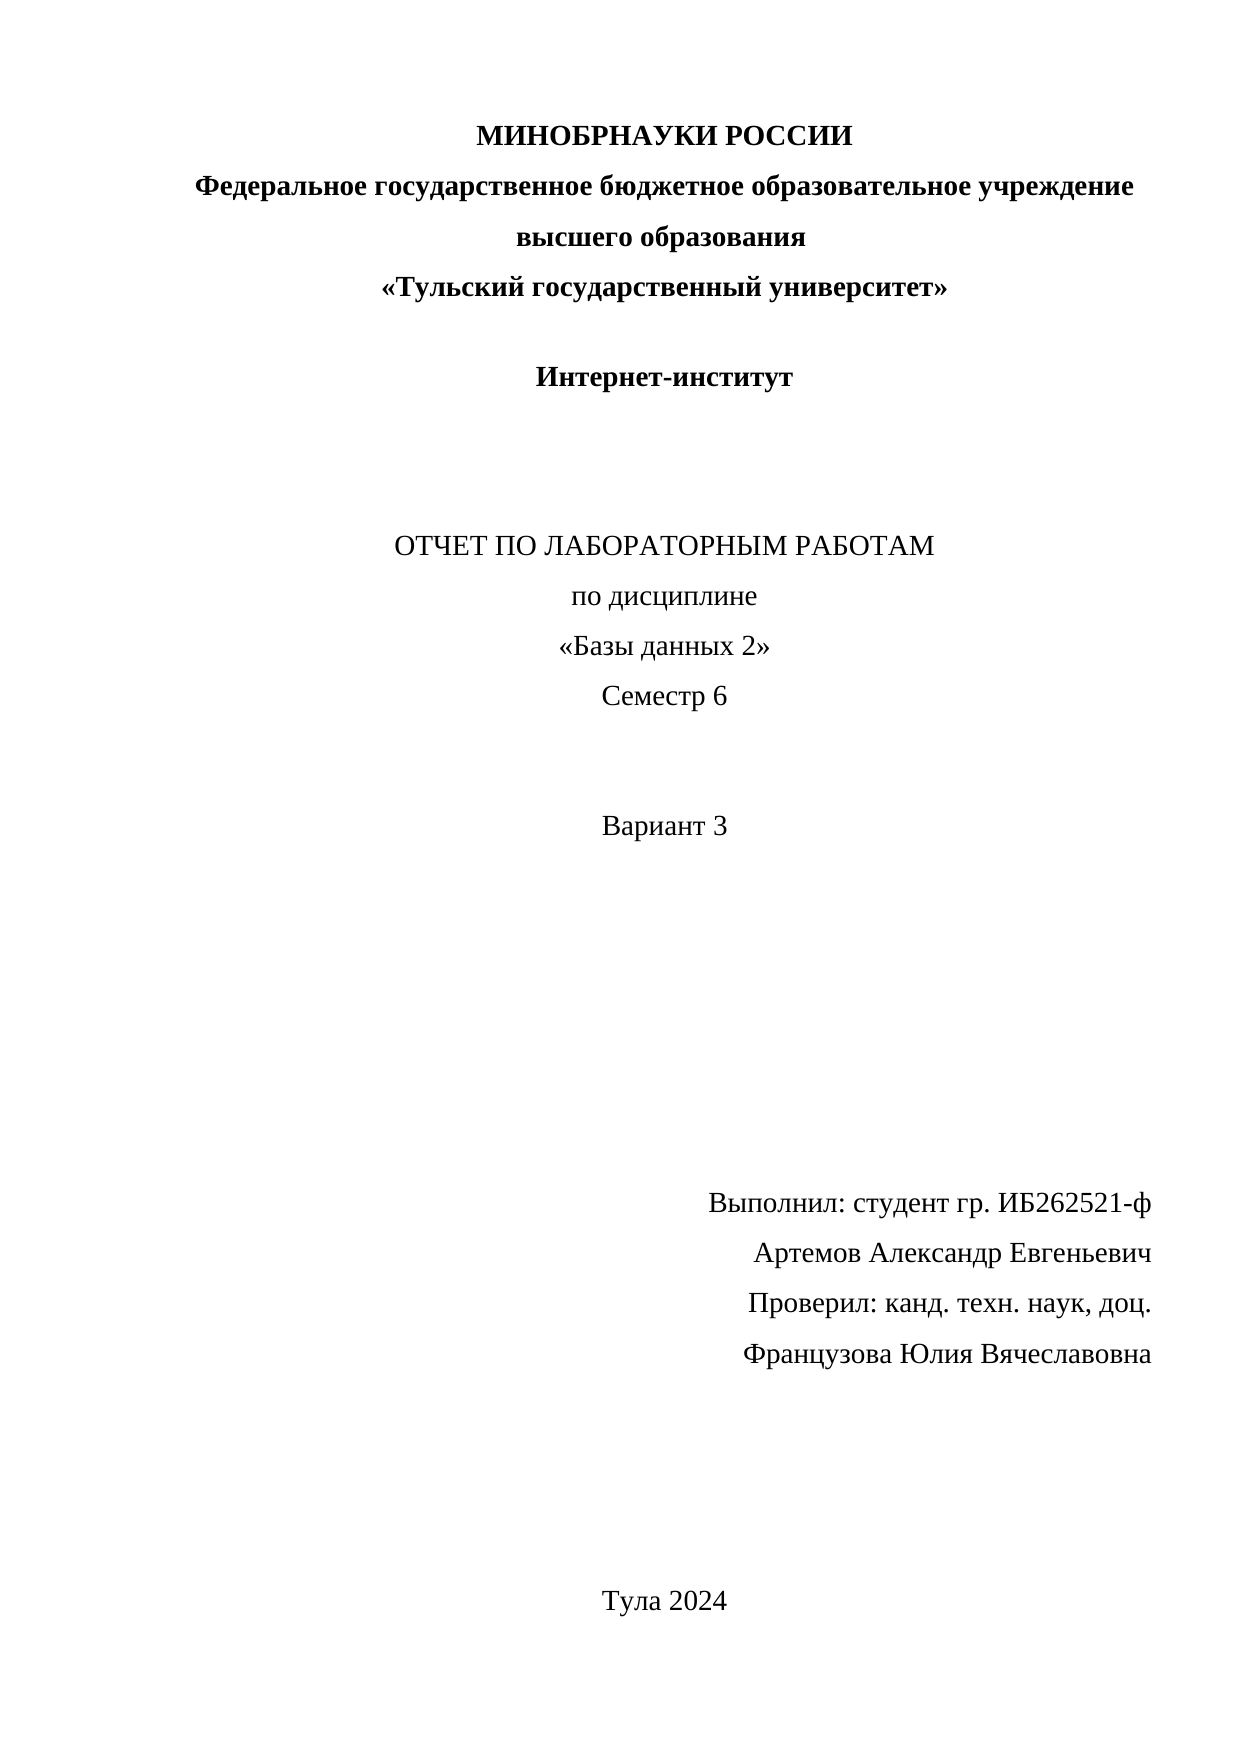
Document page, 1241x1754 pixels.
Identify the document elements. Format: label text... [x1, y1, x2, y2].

text Федеральное государственное бюджетное образовательное учреждение высшего образования «Тульский государственный университет» [177, 168, 1152, 303]
text Артемов Александр Евгеньевич [177, 1235, 1152, 1269]
text Проверил: канд. техн. наук, доц. [177, 1285, 1152, 1319]
text Французова Юлия Вячеславовна [177, 1336, 1152, 1369]
text по дисциплине [177, 578, 1152, 611]
text Вариант 3 [177, 808, 1152, 841]
text Семестр 6 [177, 678, 1152, 712]
text ОТЧЕТ ПО ЛАБОРАТОРНЫМ РАБОТАМ [177, 528, 1152, 561]
text Интернет-институт [177, 359, 1152, 392]
text Тула 2024 [177, 1583, 1152, 1617]
text «Базы данных 2» [177, 628, 1152, 662]
text МИНОБРНАУКИ РОССИИ [177, 118, 1152, 152]
text Выполнил: студент гр. ИБ262521-ф [177, 1185, 1152, 1218]
